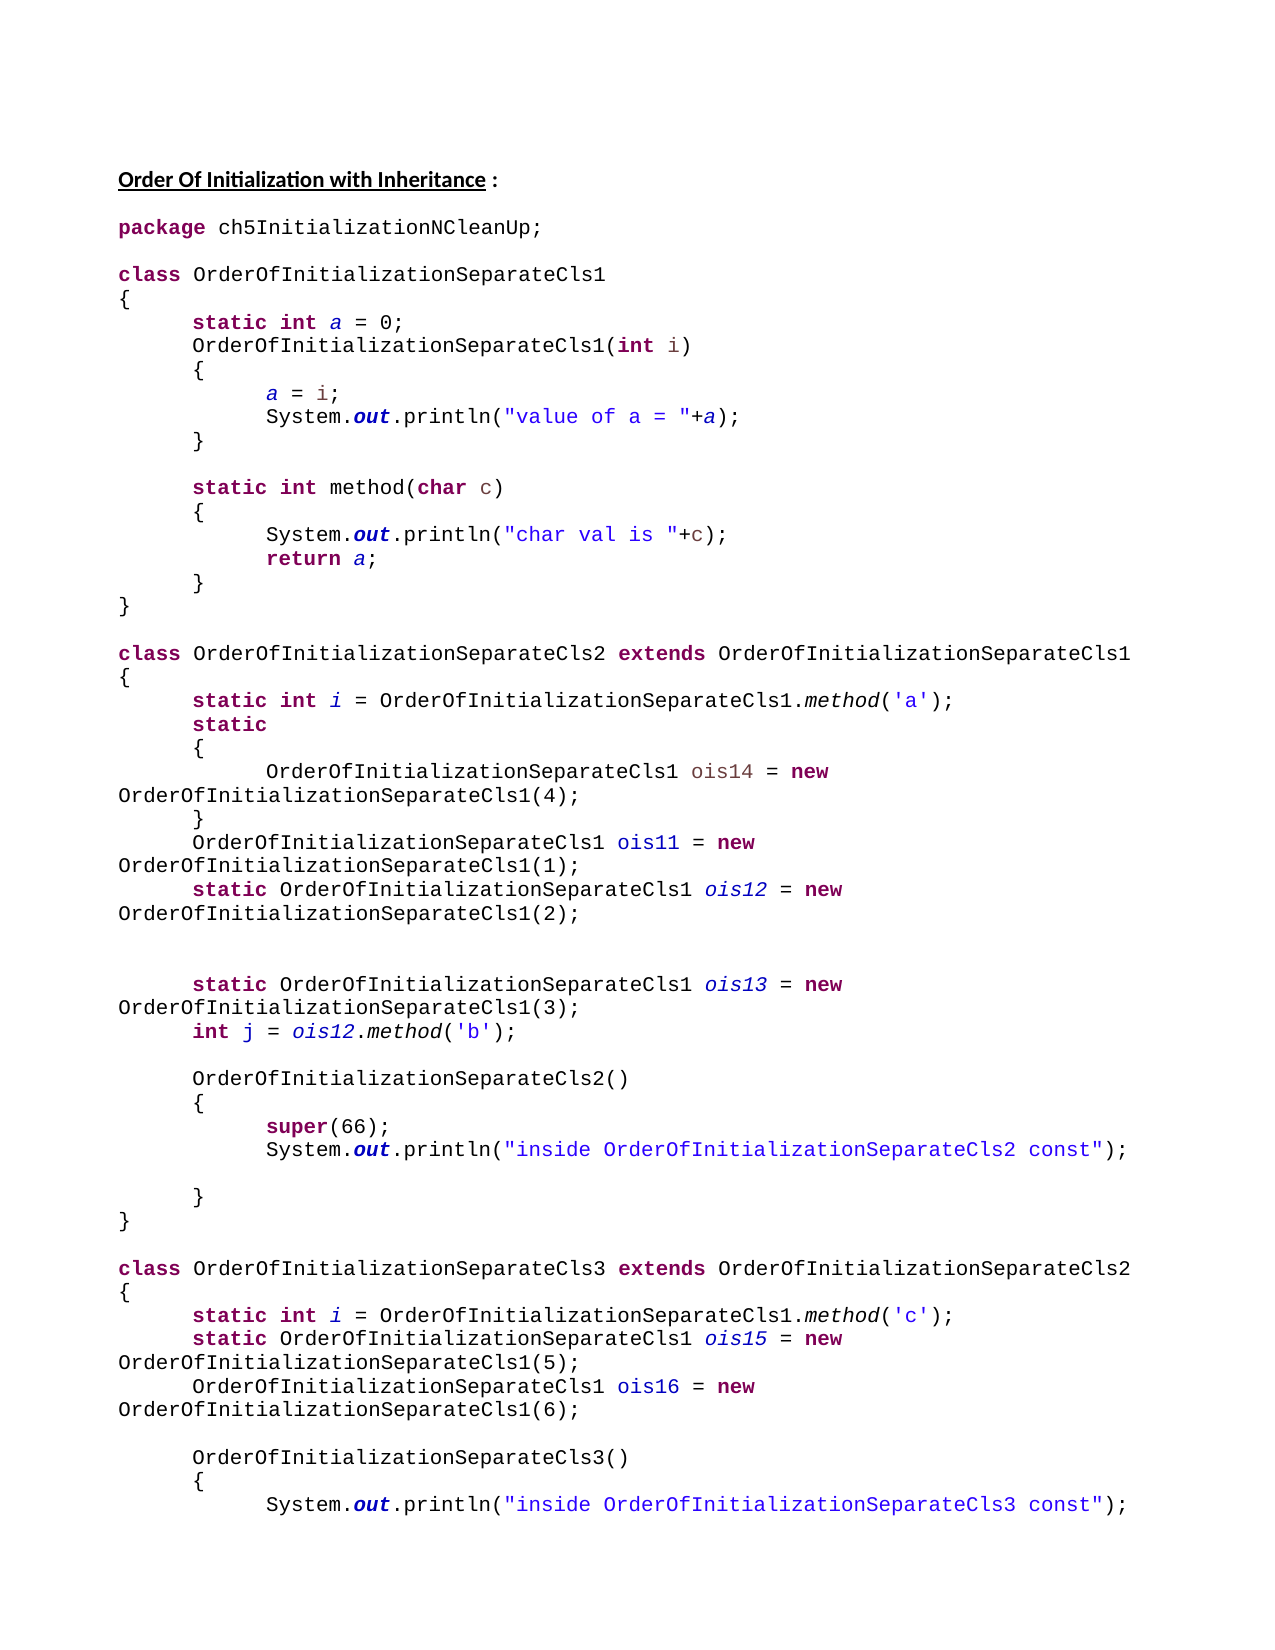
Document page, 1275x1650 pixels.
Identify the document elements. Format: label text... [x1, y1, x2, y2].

text a = i; [118, 383, 1157, 406]
text OrderOfInitializationSeparateCls1 ois16 = new OrderOfInitializationSeparateCls1(6); [118, 1376, 1157, 1423]
text Order Of Initialization with Inheritance : [118, 165, 1157, 193]
text static [118, 714, 1157, 737]
text class OrderOfInitializationSeparateCls2 extends OrderOfInitializationSeparateCls1 [118, 643, 1157, 666]
text System.out.println("inside OrderOfInitializationSeparateCls3 const"); [118, 1494, 1157, 1518]
text { [118, 1470, 1157, 1494]
text { [118, 737, 1157, 761]
text OrderOfInitializationSeparateCls3() [118, 1447, 1157, 1470]
text int j = ois12.method('b'); [118, 1021, 1157, 1045]
text } [118, 808, 1157, 832]
text static OrderOfInitializationSeparateCls1 ois15 = new OrderOfInitializationSeparateCls1(5); [118, 1328, 1157, 1376]
text } [118, 1210, 1157, 1234]
text package ch5InitializationNCleanUp; [118, 217, 1157, 241]
text super(66); [118, 1116, 1157, 1139]
text OrderOfInitializationSeparateCls1 ois14 = new OrderOfInitializationSeparateCls1(4); [118, 761, 1157, 808]
text static OrderOfInitializationSeparateCls1 ois13 = new OrderOfInitializationSeparateCls1(3); [118, 974, 1157, 1021]
text static OrderOfInitializationSeparateCls1 ois12 = new OrderOfInitializationSeparateCls1(2); [118, 879, 1157, 926]
text OrderOfInitializationSeparateCls1(int i) [118, 335, 1157, 359]
text { [118, 1092, 1157, 1116]
text { [118, 1281, 1157, 1305]
text class OrderOfInitializationSeparateCls3 extends OrderOfInitializationSeparateCls2 [118, 1257, 1157, 1281]
text static int method(char c) [118, 477, 1157, 501]
text class OrderOfInitializationSeparateCls1 [118, 264, 1157, 288]
text { [118, 288, 1157, 312]
text { [118, 501, 1157, 524]
text return a; [118, 548, 1157, 572]
text static int a = 0; [118, 312, 1157, 335]
text { [118, 359, 1157, 383]
text } [118, 1187, 1157, 1210]
text System.out.println("char val is "+c); [118, 524, 1157, 548]
text System.out.println("value of a = "+a); [118, 406, 1157, 430]
text } [118, 572, 1157, 595]
text System.out.println("inside OrderOfInitializationSeparateCls2 const"); [118, 1139, 1157, 1163]
text } [118, 430, 1157, 453]
text } [118, 595, 1157, 619]
text static int i = OrderOfInitializationSeparateCls1.method('a'); [118, 690, 1157, 714]
text { [118, 666, 1157, 690]
text OrderOfInitializationSeparateCls2() [118, 1068, 1157, 1092]
text static int i = OrderOfInitializationSeparateCls1.method('c'); [118, 1305, 1157, 1328]
text OrderOfInitializationSeparateCls1 ois11 = new OrderOfInitializationSeparateCls1(1); [118, 832, 1157, 879]
